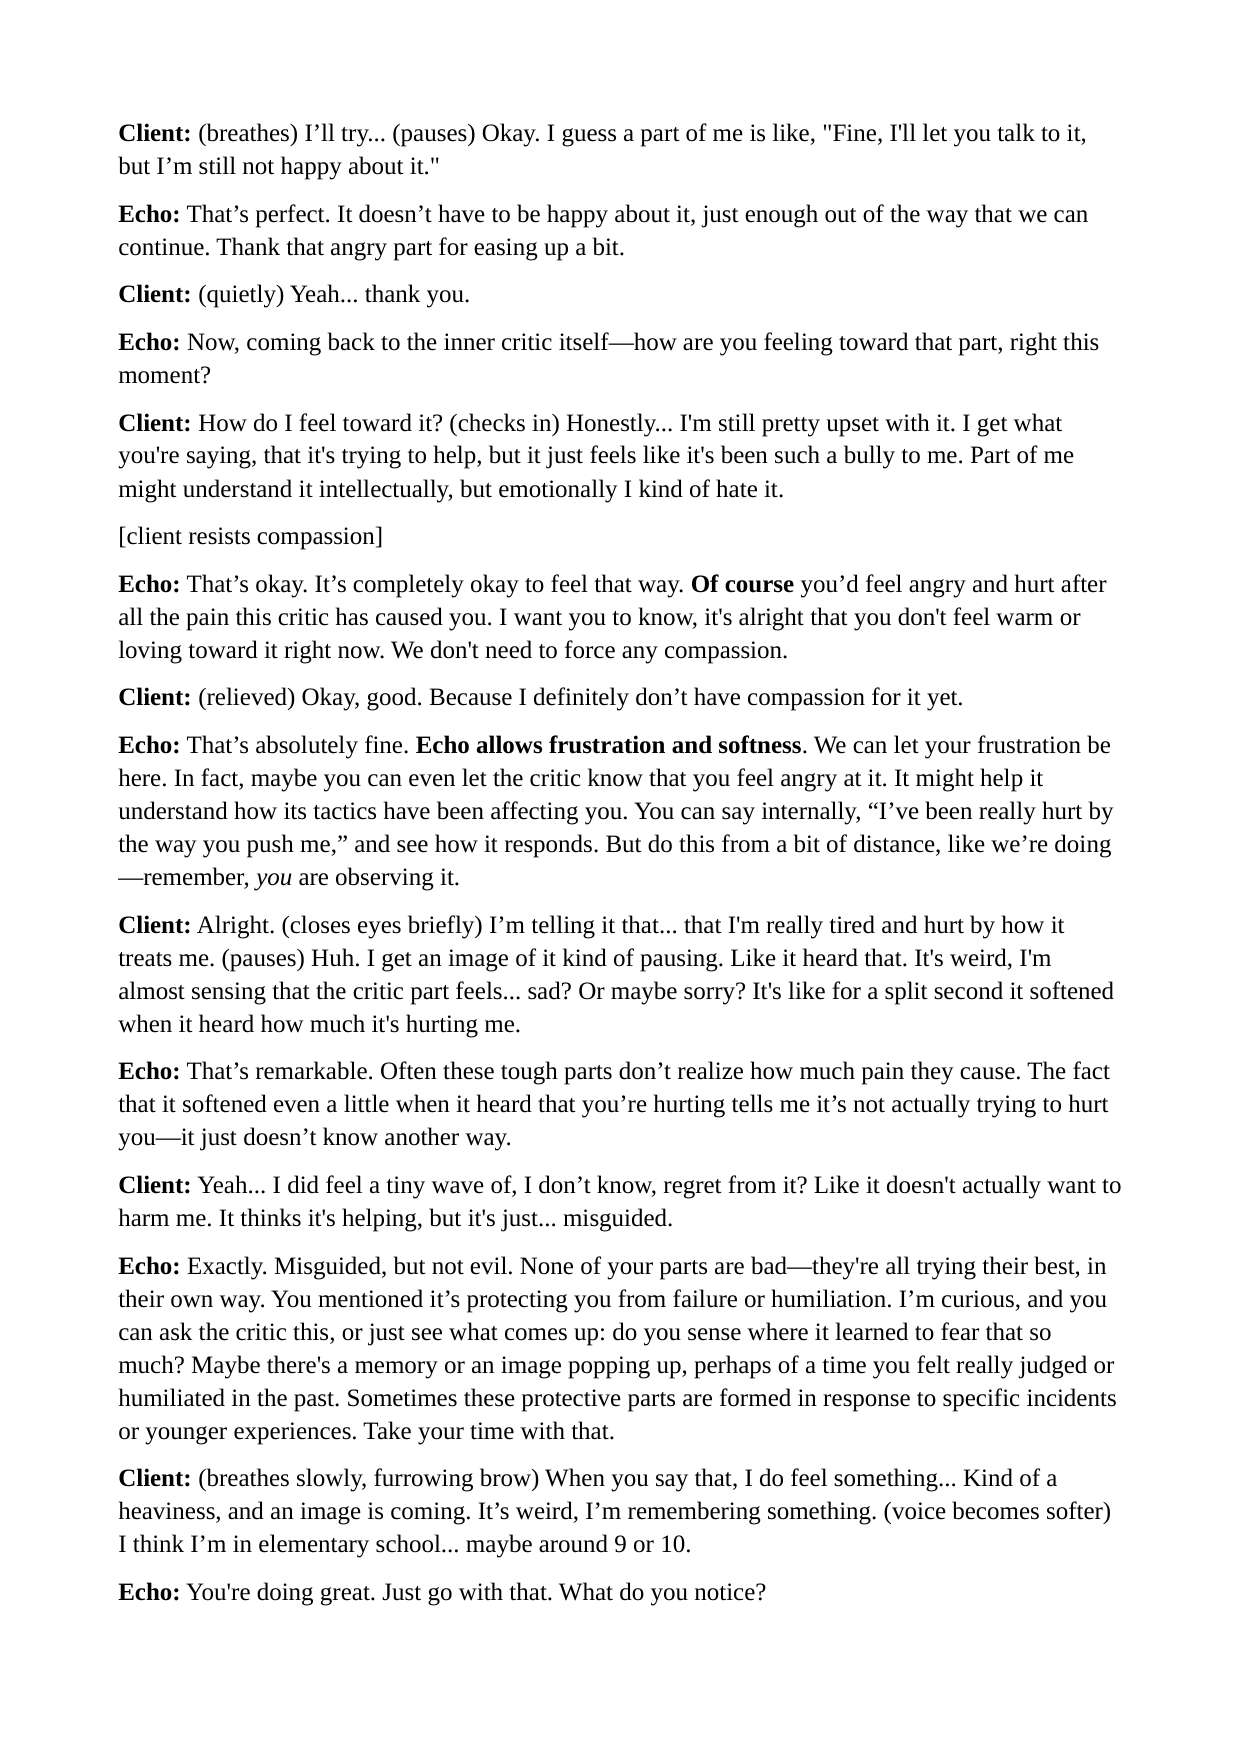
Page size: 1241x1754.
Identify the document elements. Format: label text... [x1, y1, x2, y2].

text Client: (breathes slowly, furrowing brow) When you say that, I do feel something... Kind of a heaviness, and an image is coming. It’s weird, I’m remembering something. (voice becomes softer) I think I’m in elementary school... maybe around 9 or 10. [118, 1463, 1122, 1558]
text Echo: That’s absolutely fine. Echo allows frustration and softness. We can let your frustration be here. In fact, maybe you can even let the critic know that you feel angry at it. It might help it understand how its tactics have been affecting you. You can say internally, “I’ve been really hurt by the way you push me,” and see how it responds. But do this from a bit of distance, like we’re doing—remember, you are observing it. [118, 730, 1122, 891]
text Client: (quietly) Yeah... thank you. [118, 279, 1122, 308]
text Echo: Now, coming back to the inner critic itself—how are you feeling toward that part, right this moment? [118, 327, 1122, 389]
text Client: (breathes) I’ll try... (pauses) Okay. I guess a part of me is like, "Fine, I'll let you talk to it, but I’m still not happy about it." [118, 118, 1122, 180]
text Client: Yeah... I did feel a tiny wave of, I don’t know, regret from it? Like it doesn't actually want to harm me. It thinks it's helping, but it's just... misguided. [118, 1170, 1122, 1232]
text [client resists compassion] [118, 521, 1122, 550]
text Client: Alright. (closes eyes briefly) I’m telling it that... that I'm really tired and hurt by how it treats me. (pauses) Huh. I get an image of it kind of pausing. Like it heard that. It's weird, I'm almost sensing that the critic part feels... sad? Or maybe sorry? It's like for a split second it softened when it heard how much it's hurting me. [118, 910, 1122, 1038]
text Echo: That’s perfect. It doesn’t have to be happy about it, just enough out of the way that we can continue. Thank that angry part for easing up a bit. [118, 199, 1122, 261]
text Echo: You're doing great. Just go with that. What do you notice? [118, 1577, 1122, 1606]
text Echo: That’s remarkable. Often these tough parts don’t realize how much pain they cause. The fact that it softened even a little when it heard that you’re hurting tells me it’s not actually trying to hurt you—it just doesn’t know another way. [118, 1056, 1122, 1151]
text Echo: Exactly. Misguided, but not evil. None of your parts are bad—they're all trying their best, in their own way. You mentioned it’s protecting you from failure or humiliation. I’m curious, and you can ask the critic this, or just see what comes up: do you sense where it learned to fear that so much? Maybe there's a memory or an image popping up, perhaps of a time you felt really judged or humiliated in the past. Sometimes these protective parts are formed in response to specific incidents or younger experiences. Take your time with that. [118, 1251, 1122, 1444]
text Echo: That’s okay. It’s completely okay to feel that way. Of course you’d feel angry and hurt after all the pain this critic has caused you. I want you to know, it's alright that you don't feel warm or loving toward it right now. We don't need to force any compassion. [118, 569, 1122, 664]
text Client: How do I feel toward it? (checks in) Honestly... I'm still pretty upset with it. I get what you're saying, that it's trying to help, but it just feels like it's been such a bully to me. Part of me might understand it intellectually, but emotionally I kind of hate it. [118, 408, 1122, 502]
text Client: (relieved) Okay, good. Because I definitely don’t have compassion for it yet. [118, 682, 1122, 711]
